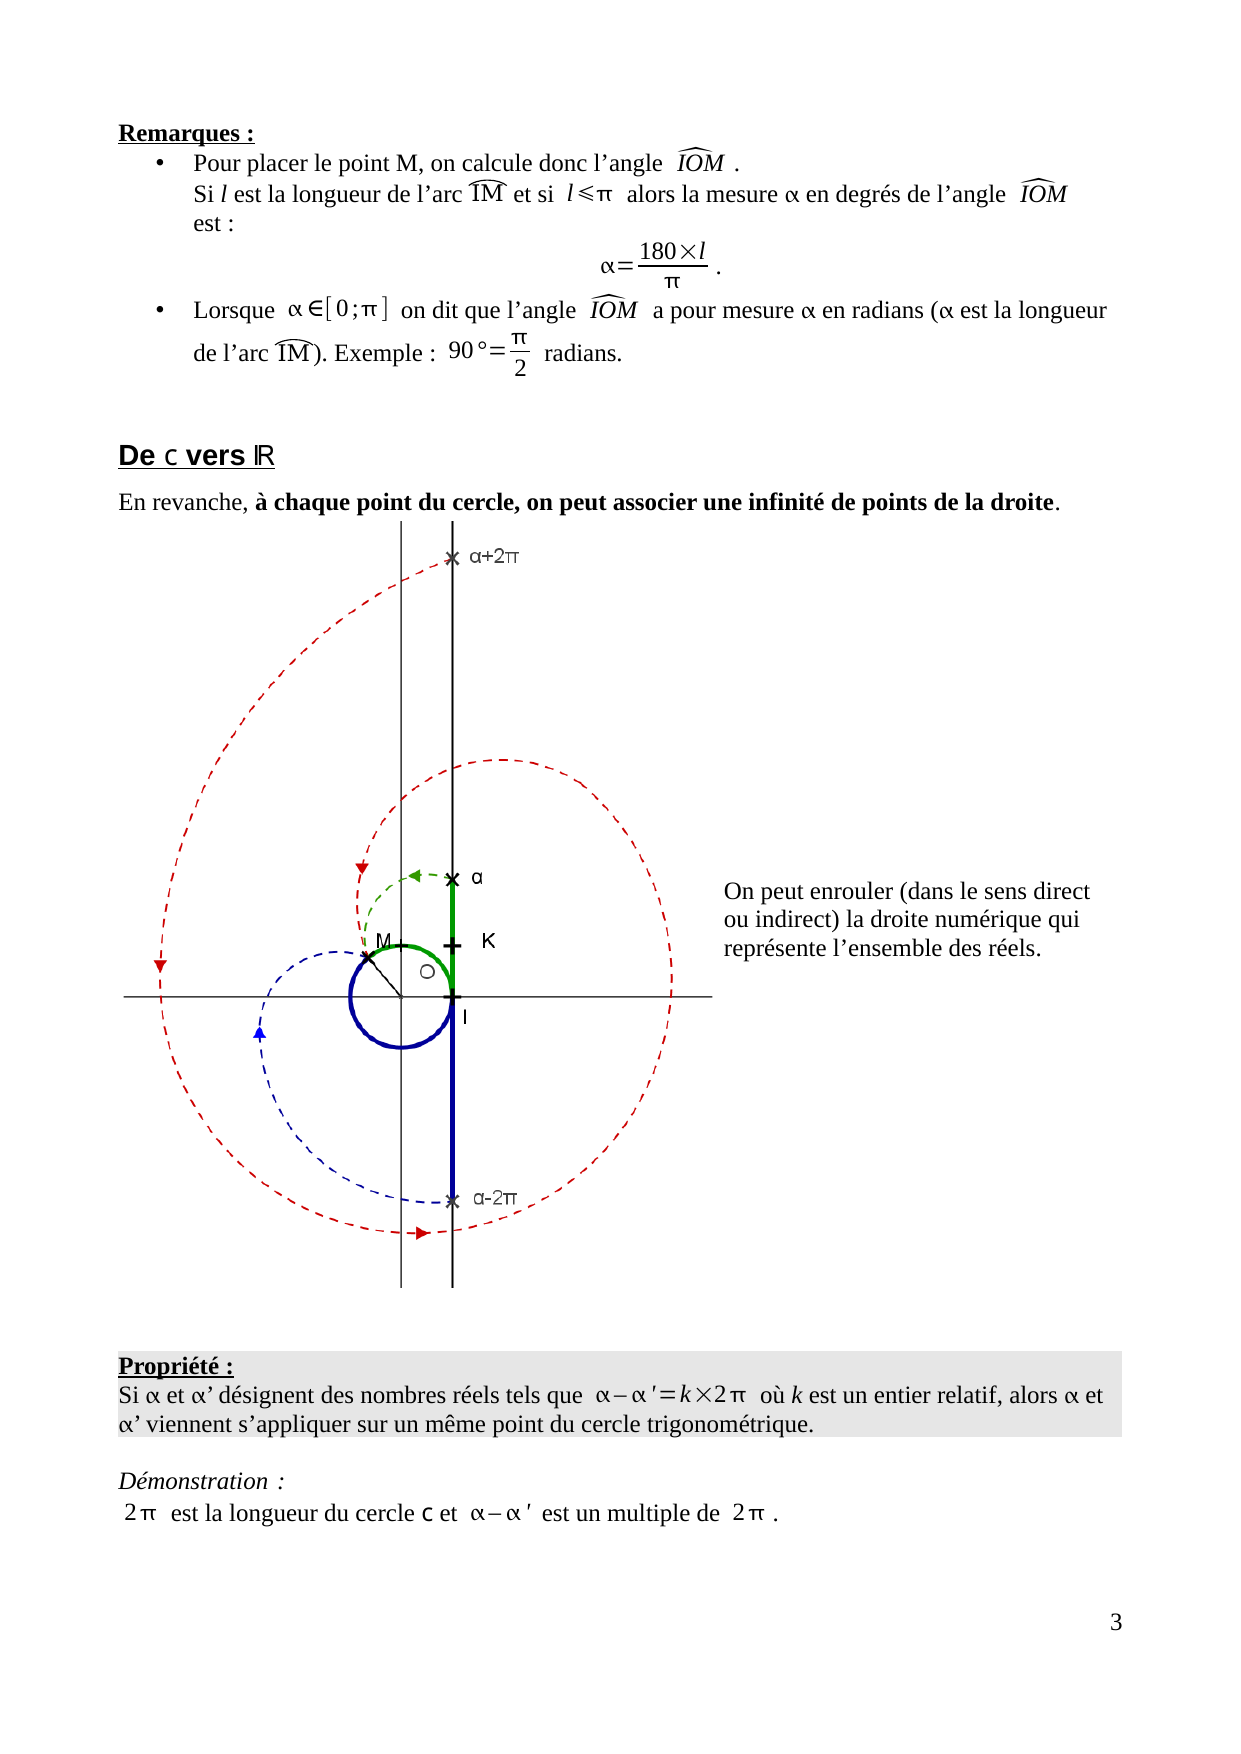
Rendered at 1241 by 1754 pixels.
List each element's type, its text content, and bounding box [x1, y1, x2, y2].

text est la longueur du cercle c et est un multiple de . [118, 1495, 1122, 1529]
text Démonstration : [118, 1466, 1122, 1495]
text Propriété : [118, 1351, 1122, 1380]
list . [156, 237, 1122, 294]
list Pour placer le point M, on calcule donc l’angle . [156, 147, 1122, 178]
text En revanche, à chaque point du cercle, on peut associer une infinité de points de la droite. [118, 487, 1122, 516]
text Remarques : [118, 118, 1122, 147]
table_header [118, 516, 718, 1322]
subtitle De c vers ℝ [118, 434, 1122, 474]
table_header On peut enrouler (dans le sens direct ou indirect) la droite numérique qui représente l’ensemble des réels. [718, 516, 1123, 1322]
list Si l est la longueur de l’arc et si alors la mesure  en degrés de l’angle est : [156, 178, 1122, 237]
text Si  et ’ désignent des nombres réels tels que où k est un entier relatif, alors  et ’ viennent s’appliquer sur un même point du cercle trigonométrique. [118, 1380, 1122, 1437]
list Lorsque on dit que l’angle a pour mesure  en radians ( est la longueur de l’arc ). Exemple : radians. [156, 294, 1122, 381]
